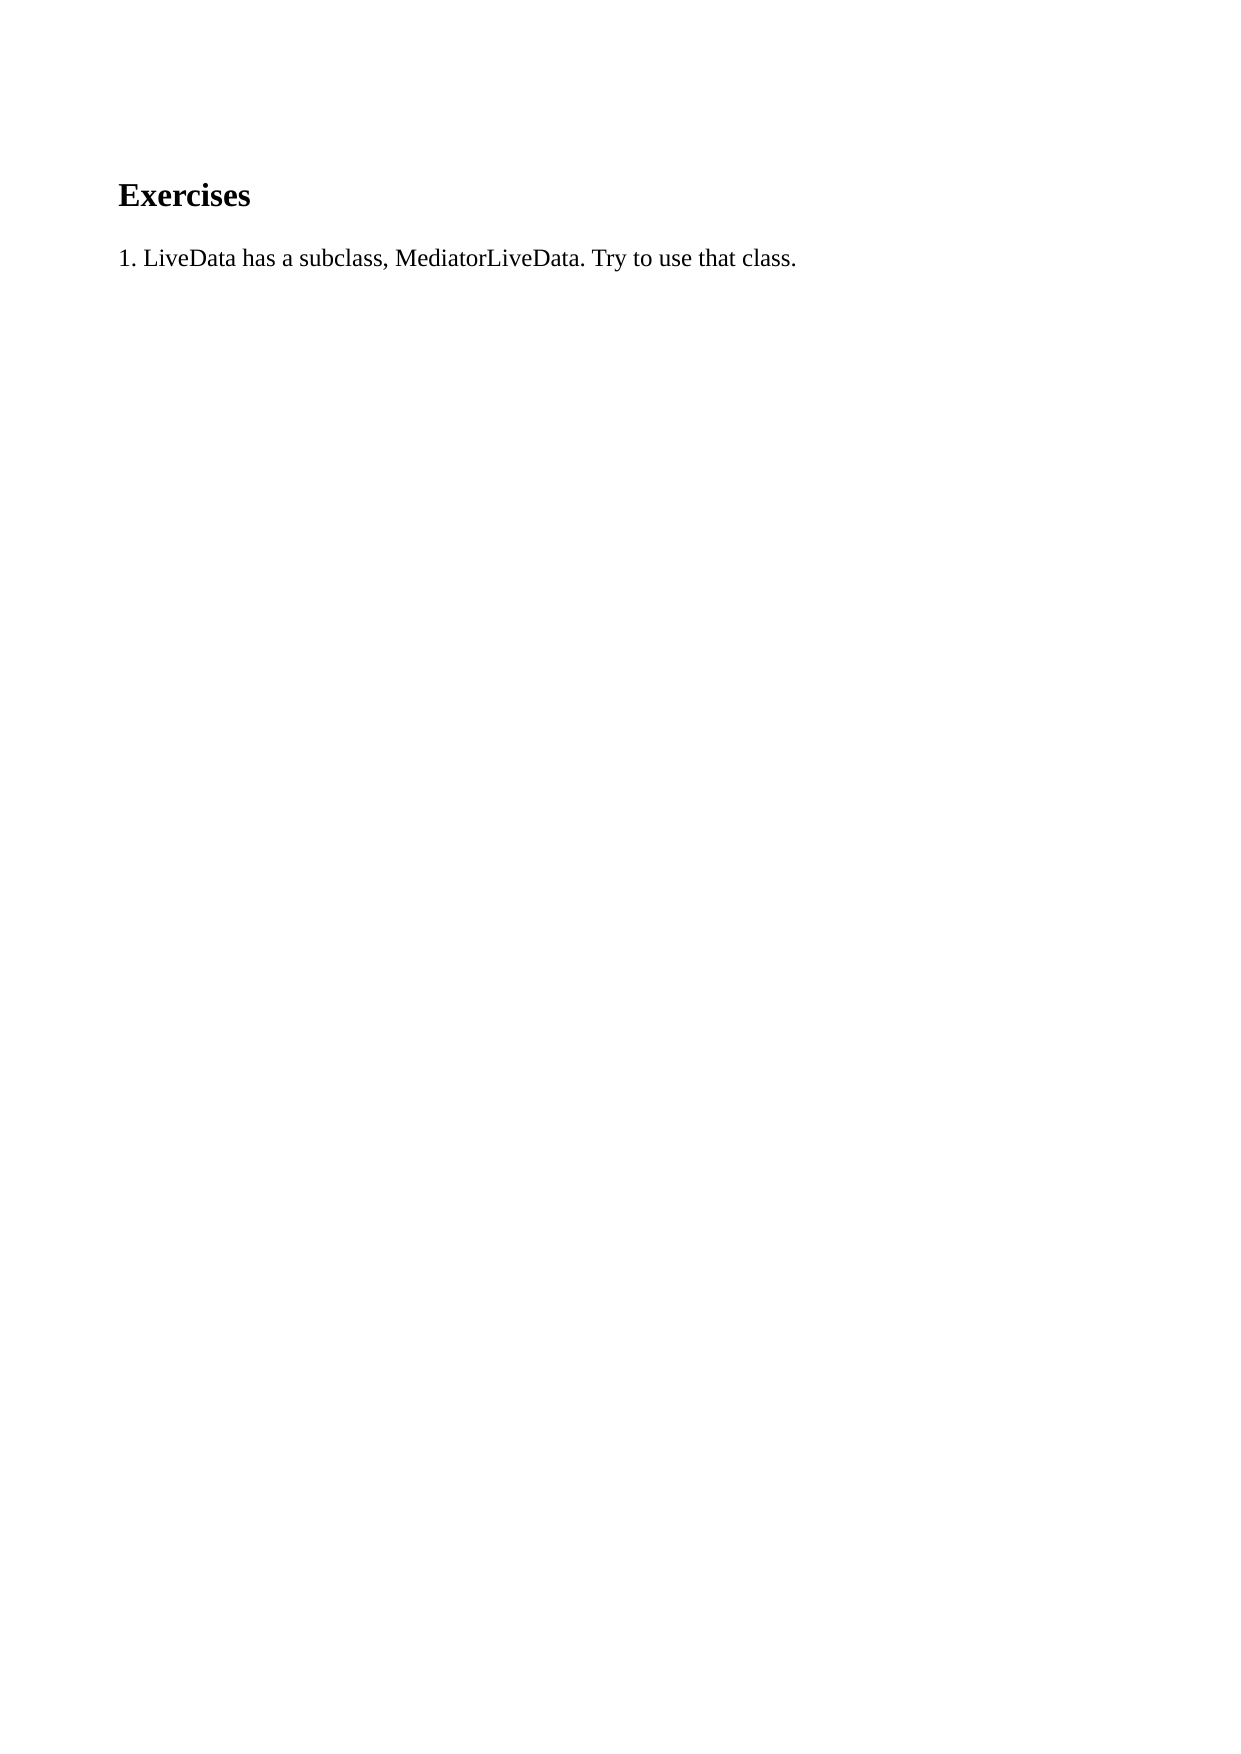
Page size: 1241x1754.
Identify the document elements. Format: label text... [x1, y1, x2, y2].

text Exercises [118, 176, 1122, 214]
text 1. LiveData has a subclass, MediatorLiveData. Try to use that class. [118, 243, 1122, 271]
